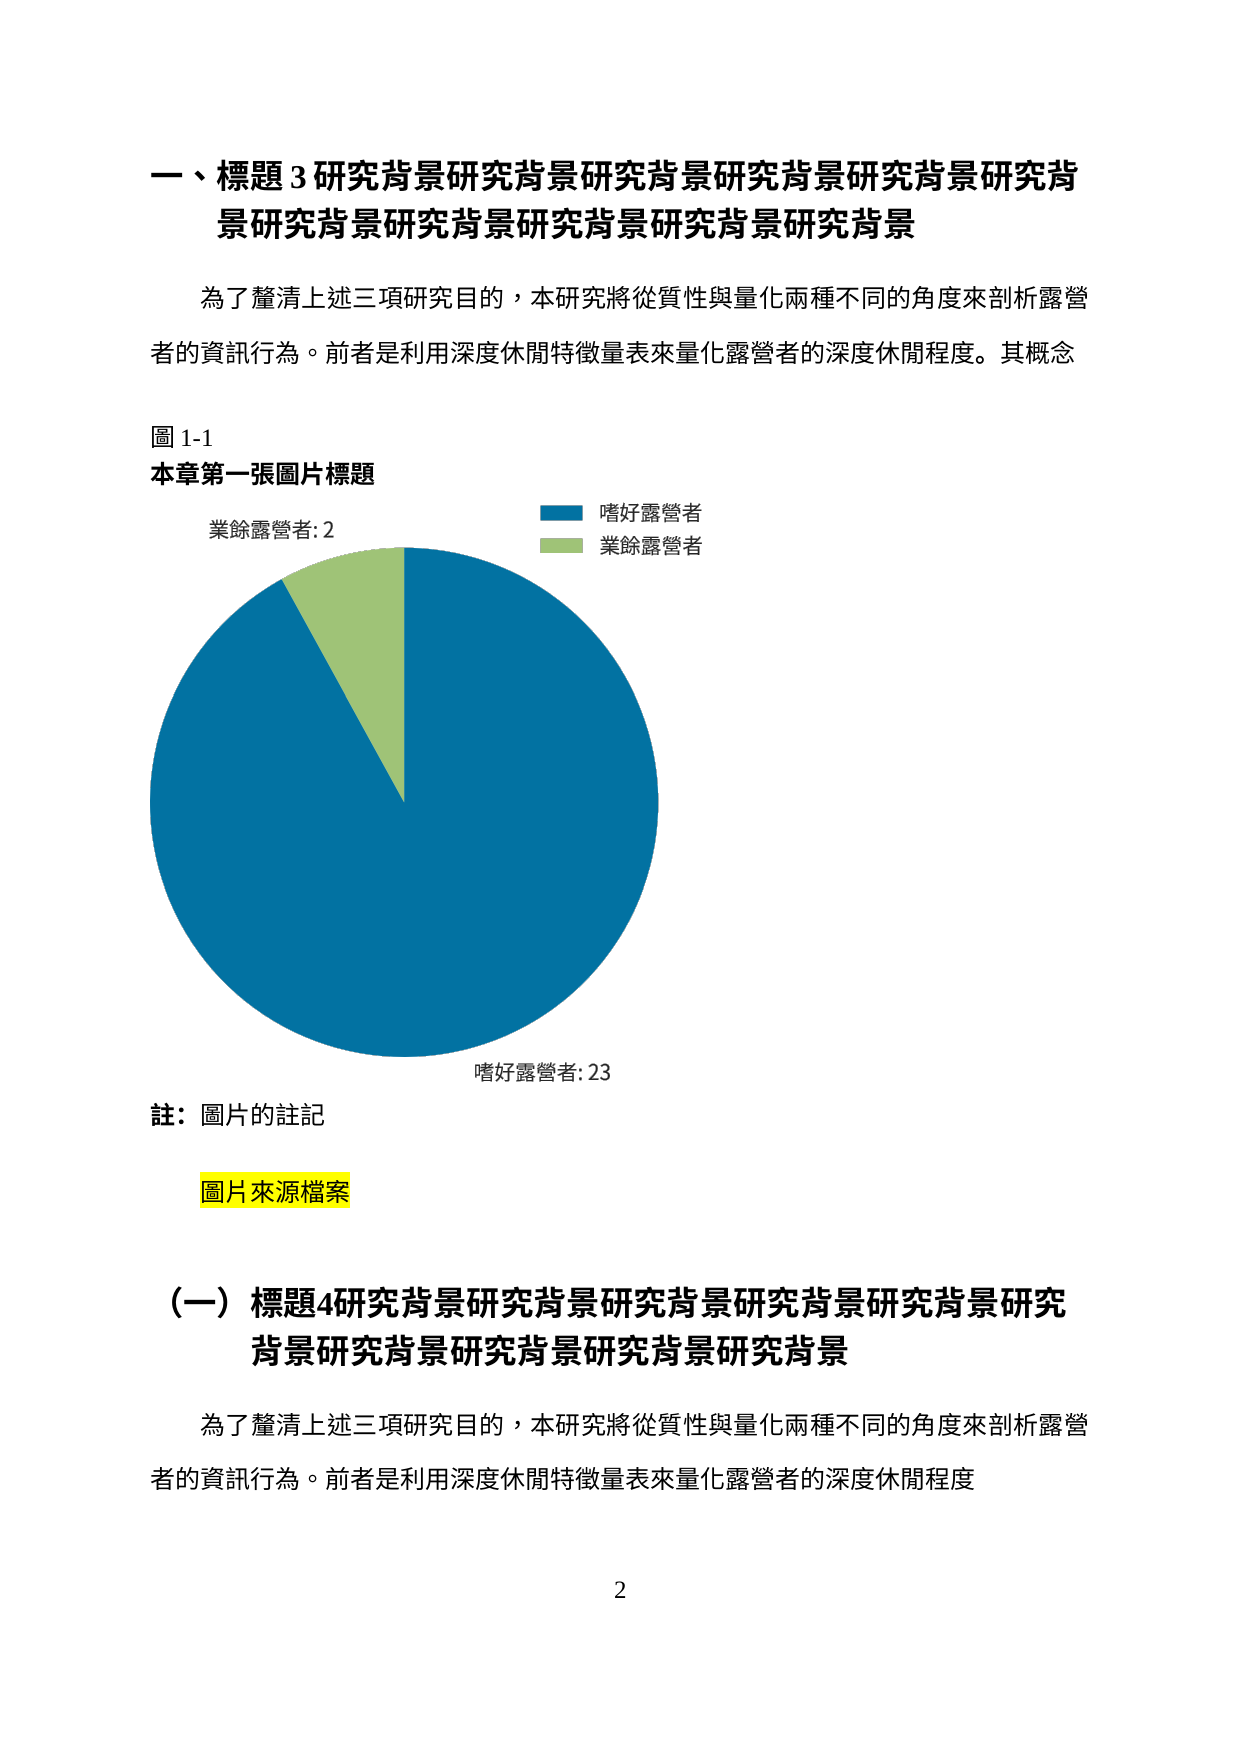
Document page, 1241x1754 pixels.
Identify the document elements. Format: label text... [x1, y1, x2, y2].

text 圖片來源檔案 [150, 1172, 200, 1208]
text 圖片來源檔案 [350, 1172, 1090, 1208]
subtitle 一、標題3研究背景研究背景研究背景研究背景研究背景研究背景研究背景研究背景研究背景研究背景研究背景 [150, 150, 1090, 246]
text 註：圖片的註記 [150, 1096, 1090, 1132]
subtitle （一）標題4研究背景研究背景研究背景研究背景研究背景研究背景研究背景研究背景研究背景研究背景 [150, 1277, 1090, 1373]
picture [150, 502, 702, 1082]
text 為了釐清上述三項研究目的，本研究將從質性與量化兩種不同的角度來剖析露營者的資訊行為。前者是利用深度休閒特徵量表來量化露營者的深度休閒程度。其概念 [150, 279, 1090, 369]
text 為了釐清上述三項研究目的，本研究將從質性與量化兩種不同的角度來剖析露營者的資訊行為。前者是利用深度休閒特徵量表來量化露營者的深度休閒程度 [150, 1406, 1090, 1496]
text 圖1-1 本章第一張圖片標題 [150, 418, 1090, 490]
